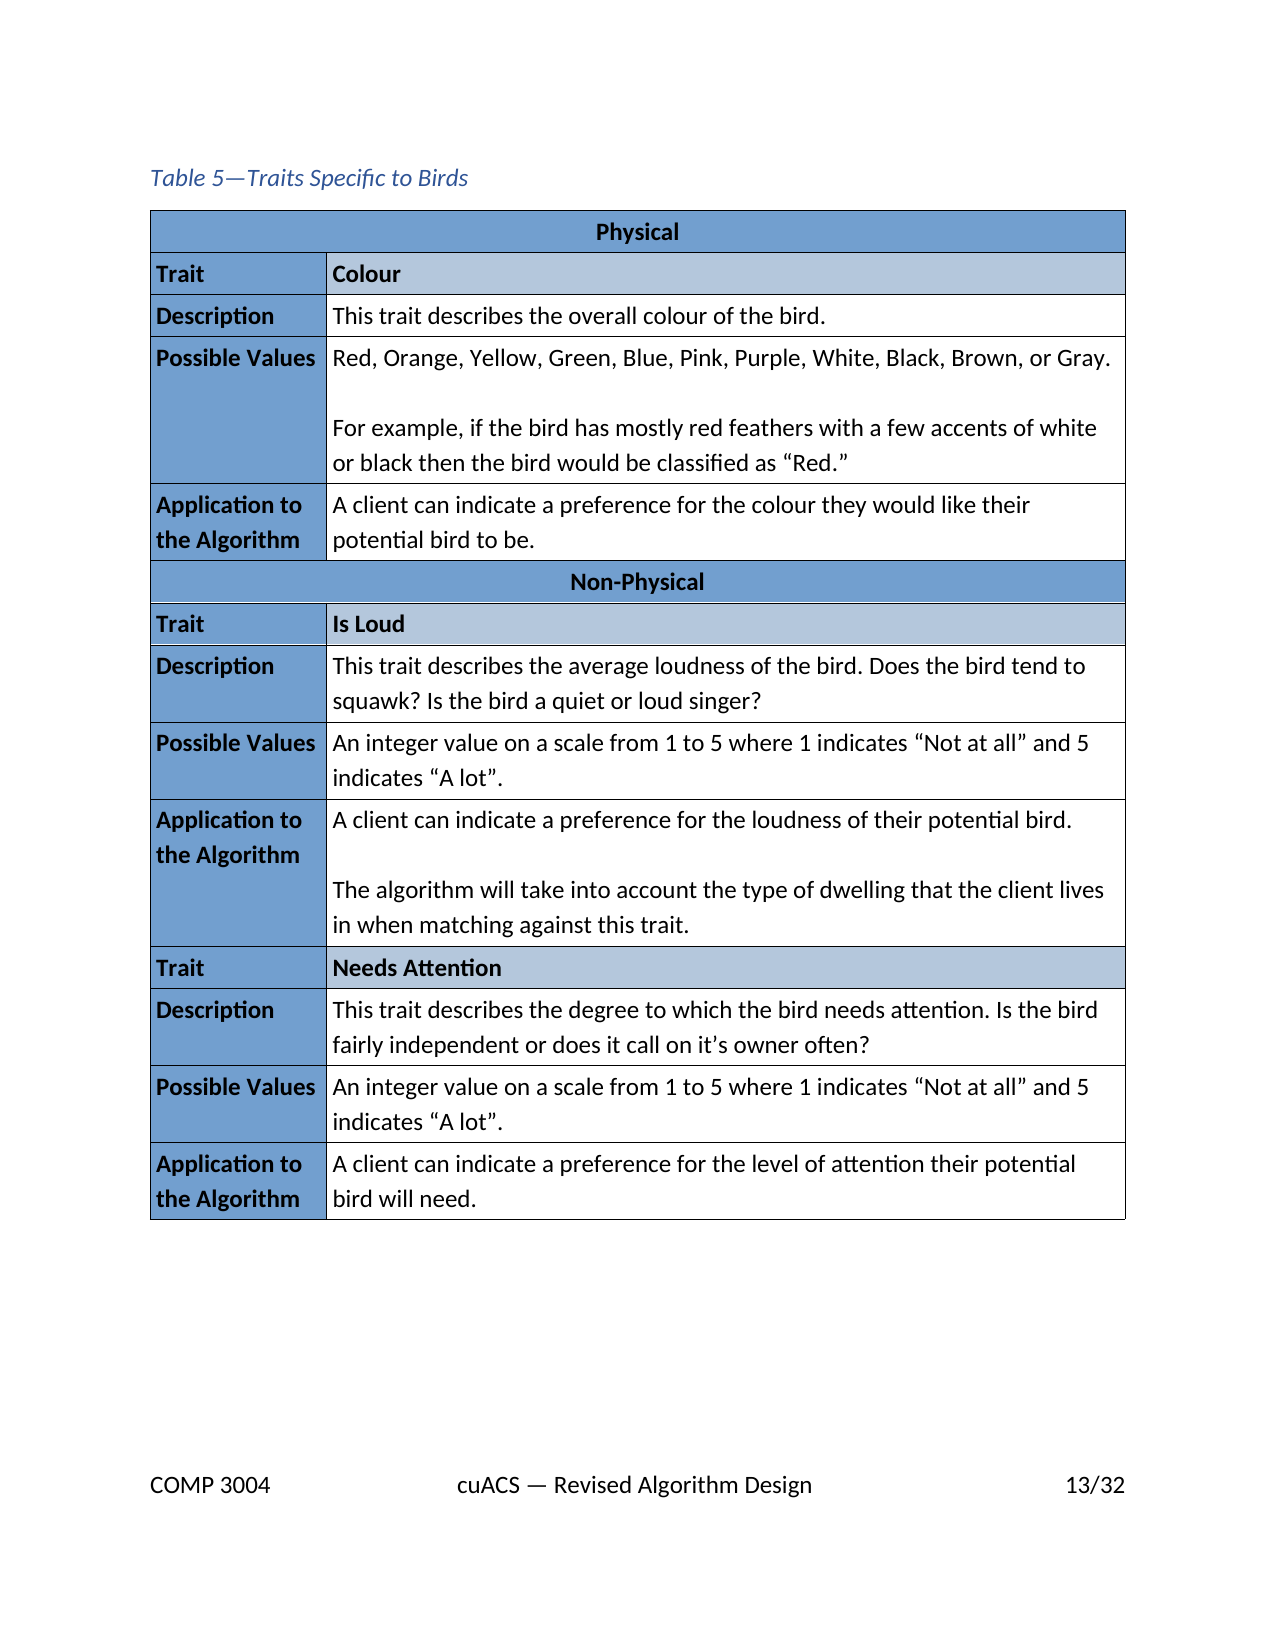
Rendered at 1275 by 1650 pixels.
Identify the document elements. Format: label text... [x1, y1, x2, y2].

table_cell Trait [151, 253, 326, 294]
table_cell An integer value on a scale from 1 to 5 where 1 indicates “Not at all” and 5 indicates “A lot”. [327, 723, 1125, 799]
table_cell Application to the Algorithm [151, 800, 326, 946]
table_cell A client can indicate a preference for the loudness of their potential bird. The algorithm will take into account the type of dwelling that the client lives in when matching against this trait. [327, 800, 1125, 946]
table_cell An integer value on a scale from 1 to 5 where 1 indicates “Not at all” and 5 indicates “A lot”. [327, 1066, 1125, 1142]
table_cell This trait describes the degree to which the bird needs attention. Is the bird fairly independent or does it call on it’s owner often? [327, 989, 1125, 1065]
table_cell Possible Values [151, 337, 326, 483]
table_cell Possible Values [151, 723, 326, 799]
table_cell Description [151, 646, 326, 722]
table_cell A client can indicate a preference for the colour they would like their potential bird to be. [327, 484, 1125, 560]
table_cell This trait describes the average loudness of the bird. Does the bird tend to squawk? Is the bird a quiet or loud singer? [327, 646, 1125, 722]
table_cell Possible Values [151, 1066, 326, 1142]
table_cell Description [151, 295, 326, 336]
text Table 5—Traits Specific to Birds [150, 162, 1125, 193]
table_cell Red, Orange, Yellow, Green, Blue, Pink, Purple, White, Black, Brown, or Gray. For example, if the bird has mostly red feathers with a few accents of white or black then the bird would be classified as “Red.” [327, 337, 1125, 483]
table_cell Description [151, 989, 326, 1065]
table_cell Colour [327, 253, 1125, 294]
table_cell Needs Attention [327, 947, 1125, 988]
table_cell Application to the Algorithm [151, 1143, 326, 1219]
table_cell Trait [151, 604, 326, 644]
table_cell Non-Physical [151, 561, 1125, 602]
table_cell A client can indicate a preference for the level of attention their potential bird will need. [327, 1143, 1125, 1219]
table_cell Is Loud [327, 604, 1125, 644]
table_cell Application to the Algorithm [151, 484, 326, 560]
table_cell This trait describes the overall colour of the bird. [327, 295, 1125, 336]
table_cell Trait [151, 947, 326, 988]
table_header Physical [151, 211, 1125, 252]
